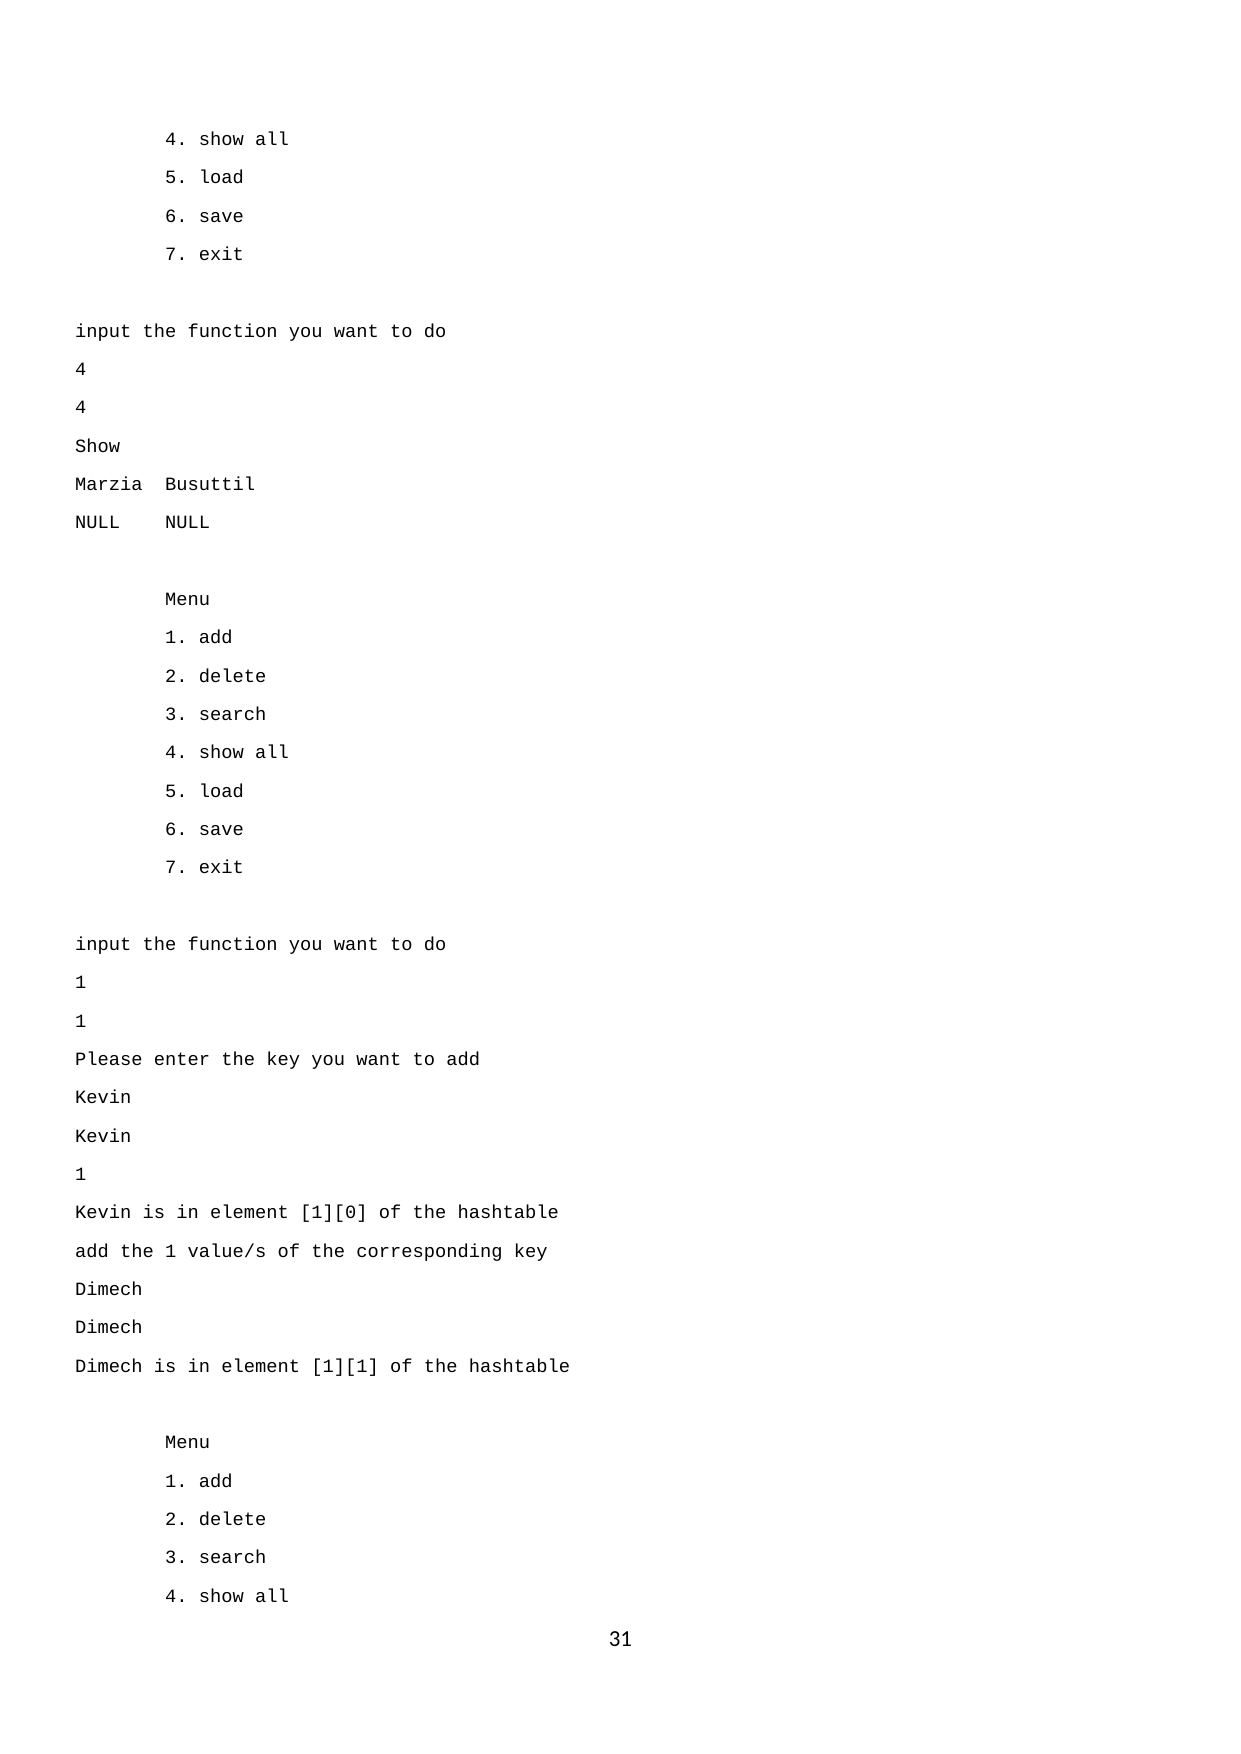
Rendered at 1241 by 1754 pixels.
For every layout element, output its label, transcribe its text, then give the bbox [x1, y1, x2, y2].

text 7. exit [75, 245, 1165, 266]
text Dimech [75, 1280, 1165, 1301]
text Menu [75, 1433, 1165, 1454]
text 1. add [75, 628, 1165, 649]
text add the 1 value/s of the corresponding key [75, 1241, 1165, 1263]
text 2. delete [75, 666, 1165, 688]
text 4. show all [75, 1586, 1165, 1608]
text 4. show all [75, 130, 1165, 151]
text Marzia Busuttil [75, 475, 1165, 496]
text 4. show all [75, 743, 1165, 764]
text 4 [75, 360, 1165, 381]
text input the function you want to do [75, 321, 1165, 343]
text Dimech is in element [1][1] of the hashtable [75, 1356, 1165, 1378]
text 4 [75, 398, 1165, 419]
text input the function you want to do [75, 935, 1165, 956]
text 7. exit [75, 858, 1165, 879]
text Kevin [75, 1126, 1165, 1148]
text Kevin [75, 1088, 1165, 1109]
text 1 [75, 1011, 1165, 1033]
text 5. load [75, 781, 1165, 803]
text Dimech [75, 1318, 1165, 1339]
text 3. search [75, 705, 1165, 726]
text Show [75, 436, 1165, 458]
text Menu [75, 590, 1165, 611]
text 6. save [75, 820, 1165, 841]
text 1 [75, 973, 1165, 994]
text 1 [75, 1165, 1165, 1186]
text NULL NULL [75, 513, 1165, 534]
text 6. save [75, 206, 1165, 228]
text 3. search [75, 1548, 1165, 1569]
text 1. add [75, 1471, 1165, 1493]
text Please enter the key you want to add [75, 1050, 1165, 1071]
text Kevin is in element [1][0] of the hashtable [75, 1203, 1165, 1224]
text 5. load [75, 168, 1165, 189]
text 2. delete [75, 1510, 1165, 1531]
